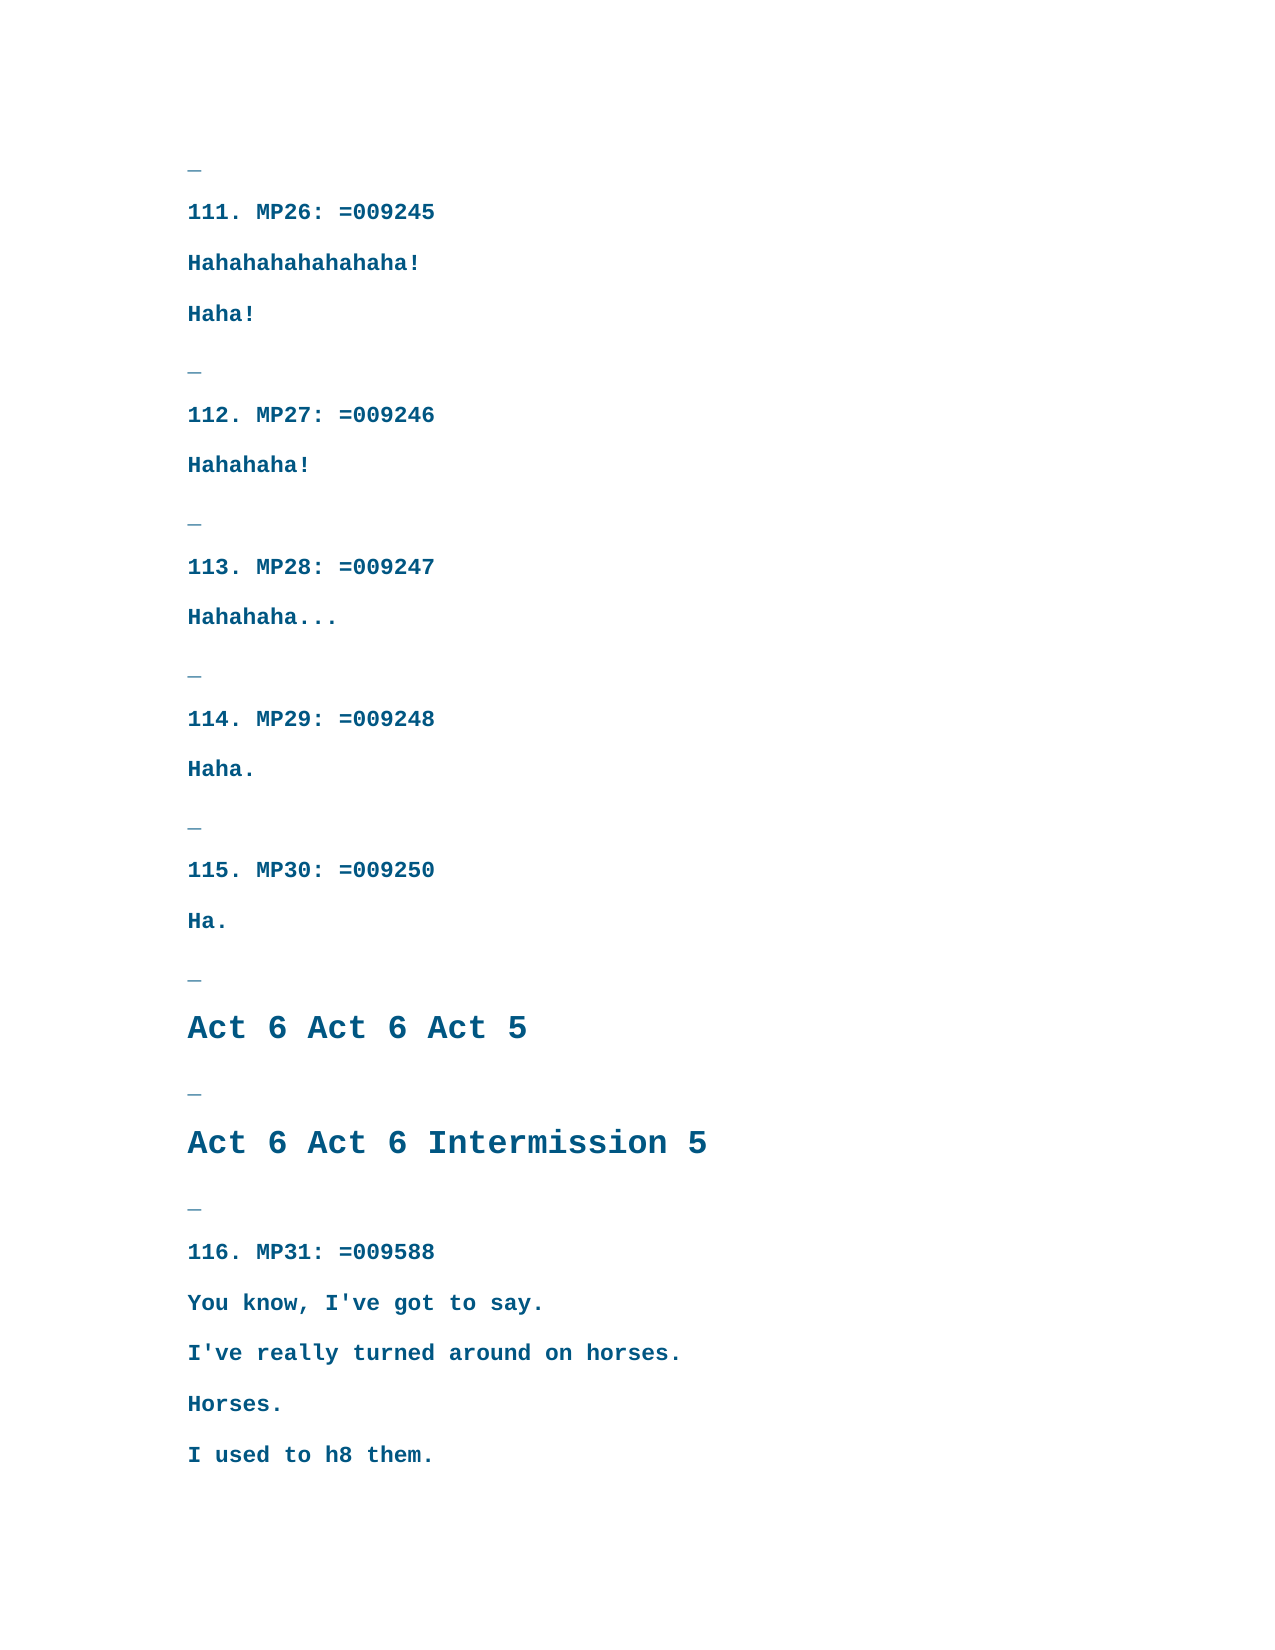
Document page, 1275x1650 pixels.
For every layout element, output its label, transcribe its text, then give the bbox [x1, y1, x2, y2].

text _ [187, 150, 1087, 176]
text 111. MP26: =009245 [187, 201, 1087, 227]
text Ha. [187, 909, 1087, 935]
text 112. MP27: =009246 [187, 403, 1087, 429]
text Horses. [187, 1392, 1087, 1418]
text 114. MP29: =009248 [187, 707, 1087, 733]
text Haha! [187, 302, 1087, 328]
text Haha. [187, 757, 1087, 783]
text _ [187, 960, 1087, 986]
text 115. MP30: =009250 [187, 859, 1087, 885]
text Hahahahahahahaha! [187, 251, 1087, 277]
text I've really turned around on horses. [187, 1342, 1087, 1368]
text Hahahaha... [187, 606, 1087, 632]
text Hahahaha! [187, 454, 1087, 480]
text _ [187, 808, 1087, 834]
text _ [187, 1190, 1087, 1216]
text _ [187, 352, 1087, 378]
text _ [187, 656, 1087, 682]
text 116. MP31: =009588 [187, 1240, 1087, 1266]
text I used to h8 them. [187, 1443, 1087, 1469]
text 113. MP28: =009247 [187, 555, 1087, 581]
text _ [187, 1075, 1087, 1101]
text You know, I've got to say. [187, 1291, 1087, 1317]
text _ [187, 504, 1087, 530]
text Act 6 Act 6 Intermission 5 [187, 1126, 1087, 1163]
text Act 6 Act 6 Act 5 [187, 1011, 1087, 1048]
